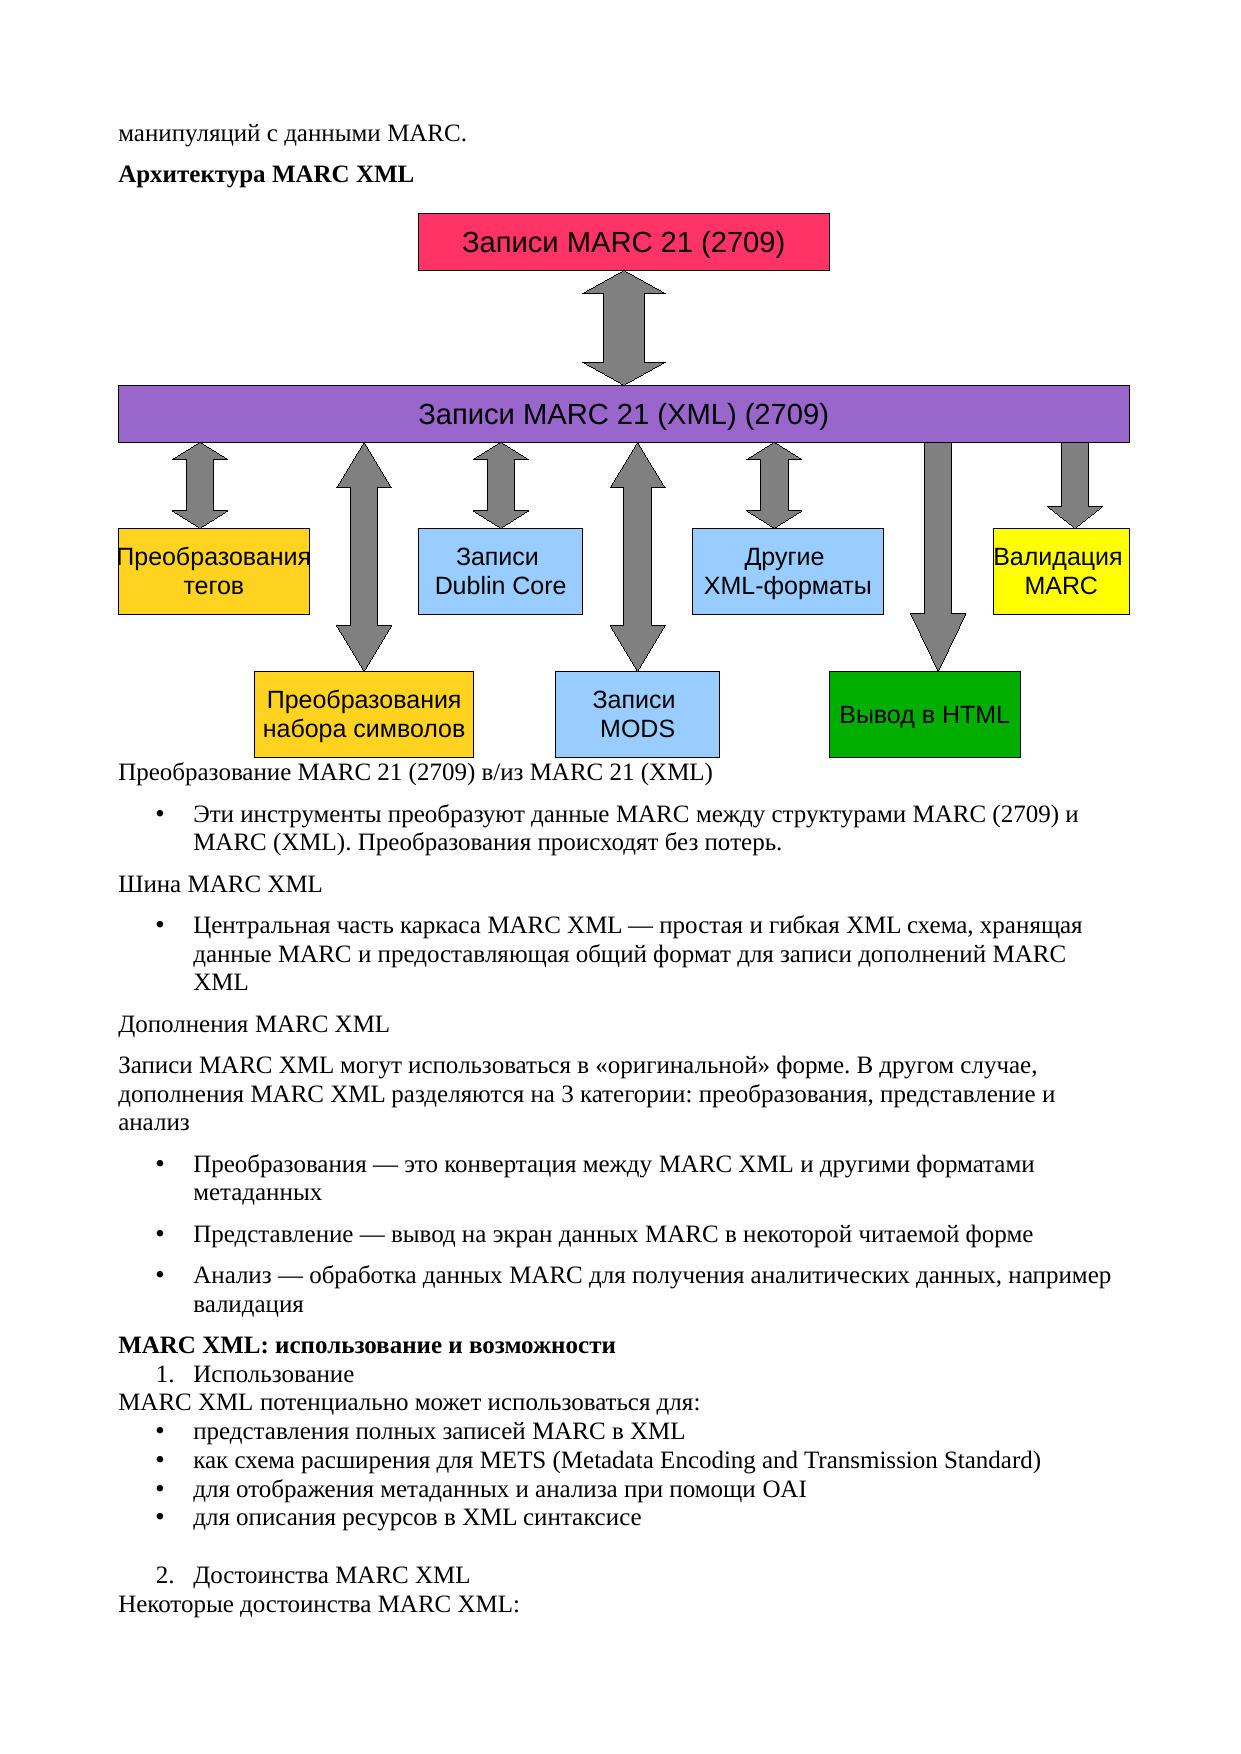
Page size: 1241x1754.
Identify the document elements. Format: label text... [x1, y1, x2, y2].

list Эти инструменты преобразуют данные MARC между структурами MARC (2709) и MARC (XML). Преобразования происходят без потерь. [156, 799, 1122, 856]
list представления полных записей MARC в XML [156, 1416, 1122, 1445]
text Архитектура MARC XML [118, 159, 1122, 188]
list Использование [156, 1359, 1122, 1387]
text Преобразование MARC 21 (2709) в/из MARC 21 (XML) [1077, 443, 1122, 528]
text Шина MARC XML [118, 869, 1122, 897]
text MARC XML: использование и возможности [118, 1330, 1122, 1359]
list Центральная часть каркаса MARC XML — простая и гибкая XML схема, хранящая данные MARC и предоставляющая общий формат для записи дополнений MARC XML [156, 910, 1122, 996]
text Преобразование MARC 21 (2709) в/из MARC 21 (XML) [118, 443, 1122, 786]
list Преобразования — это конвертация между MARC XML и другими форматами метаданных [156, 1149, 1122, 1206]
list Достоинства MARC XML [156, 1560, 1122, 1589]
list как схема расширения для METS (Metadata Encoding and Transmission Standard) [156, 1445, 1122, 1474]
list для описания ресурсов в XML синтаксисе [156, 1502, 1122, 1531]
text Некоторые достоинства MARC XML: [118, 1589, 1122, 1617]
text Дополнения MARC XML [118, 1009, 1122, 1037]
list для отображения метаданных и анализа при помощи OAI [156, 1474, 1122, 1502]
text Преобразование MARC 21 (2709) в/из MARC 21 (XML) [118, 443, 198, 528]
text MARC XML потенциально может использоваться для: [118, 1387, 1122, 1416]
text Преобразование MARC 21 (2709) в/из MARC 21 (XML) [118, 201, 1122, 385]
list Представление — вывод на экран данных MARC в некоторой читаемой форме [156, 1219, 1122, 1247]
list Анализ — обработка данных MARC для получения аналитических данных, например валидация [156, 1260, 1122, 1317]
text Записи MARC XML могут использоваться в «оригинальной» форме. В другом случае, дополнения MARC XML разделяются на 3 категории: преобразования, представление и анализ [118, 1050, 1122, 1136]
text манипуляций с данными MARC. [118, 118, 1122, 147]
